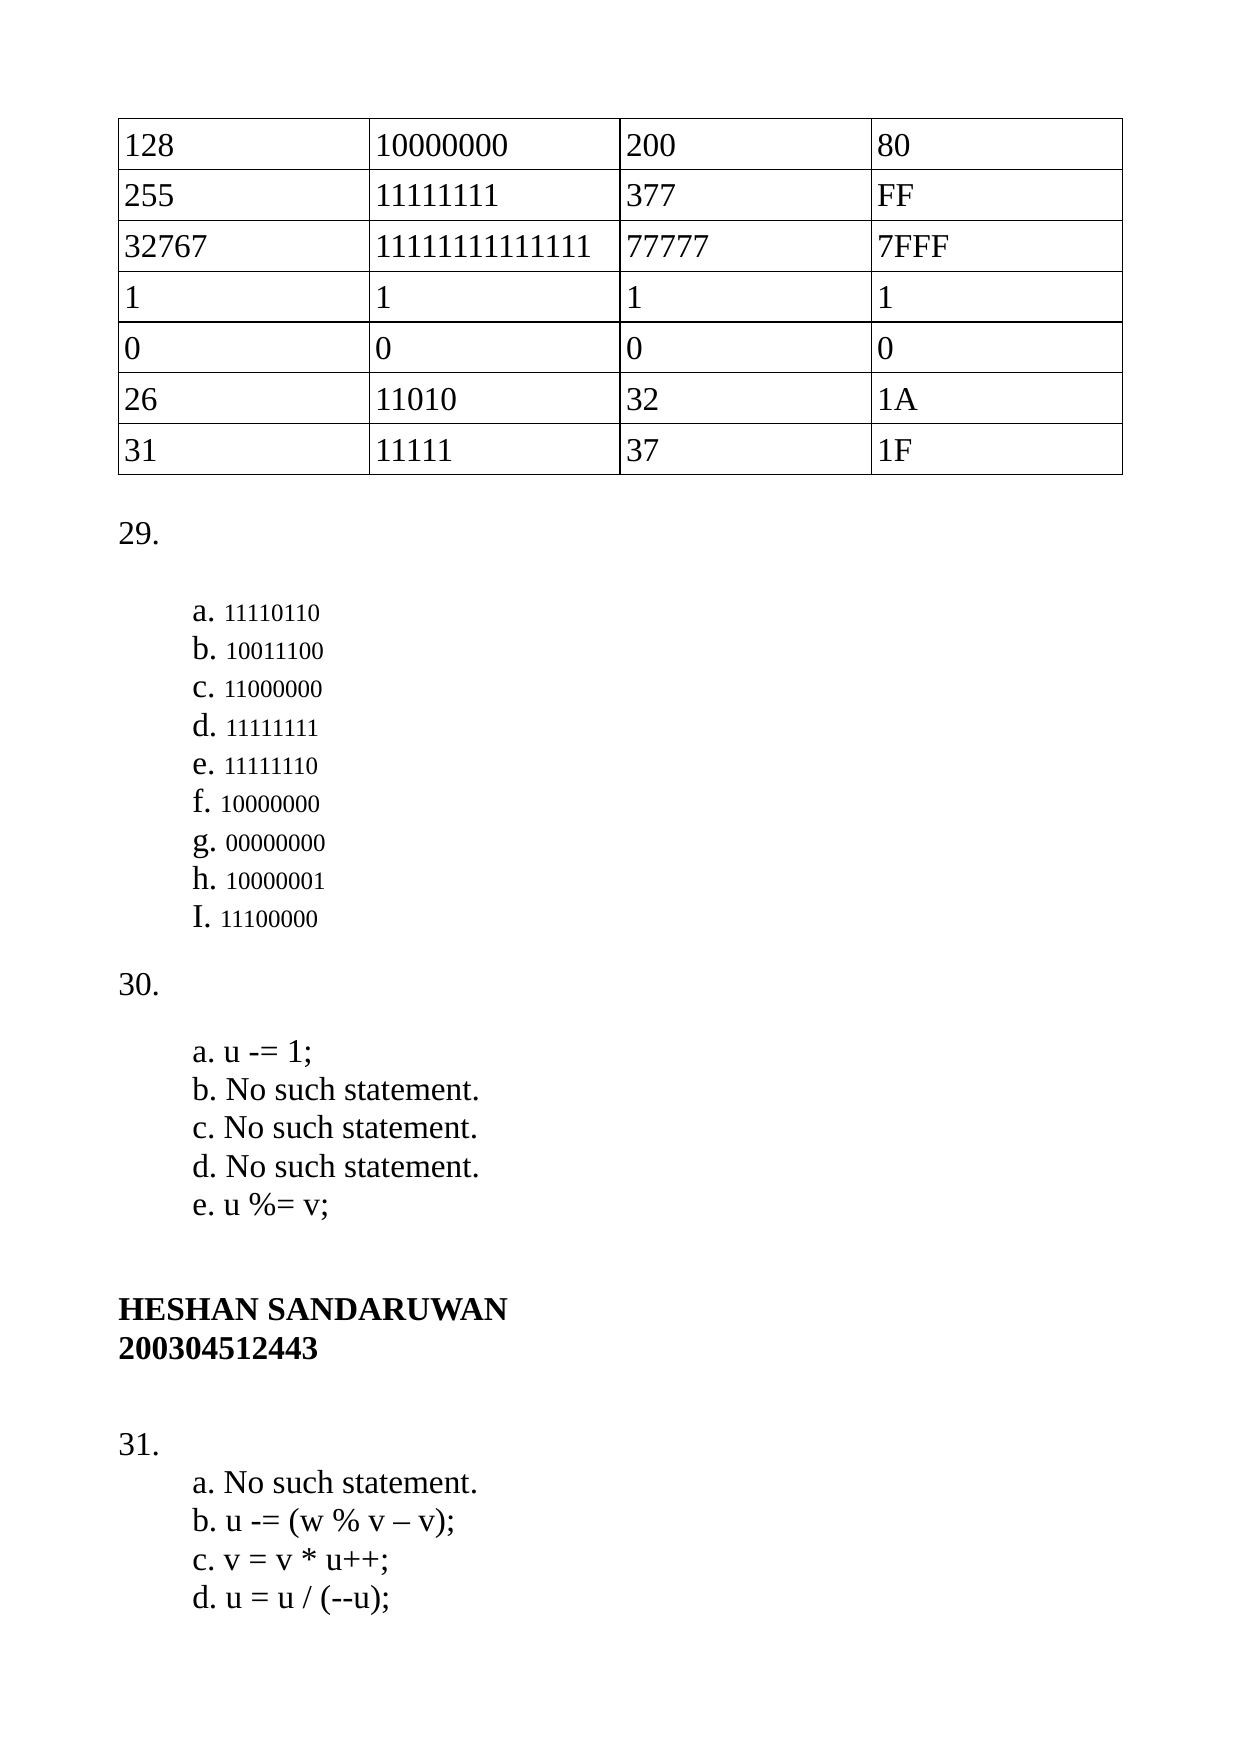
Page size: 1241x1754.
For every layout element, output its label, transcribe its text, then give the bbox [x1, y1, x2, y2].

table_cell 7FFF [872, 221, 1122, 271]
text h. 10000001 [118, 858, 1122, 897]
text f. 10000000 [118, 782, 1122, 820]
table_cell 1 [370, 272, 619, 321]
text 30. [118, 964, 1122, 1002]
table_cell 1F [872, 424, 1122, 474]
text I. 11100000 [118, 897, 1122, 935]
table_cell 26 [119, 373, 369, 423]
text g. 00000000 [118, 820, 1122, 858]
table_cell 0 [621, 323, 871, 372]
table_cell 0 [370, 323, 619, 372]
text d. u = u / (--u); [118, 1577, 1122, 1615]
table_cell 255 [119, 170, 369, 220]
text HESHAN SANDARUWAN [118, 1289, 1122, 1328]
text a. No such statement. [118, 1462, 1122, 1500]
table_cell 11010 [370, 373, 619, 423]
table_cell 11111111111111 [370, 221, 619, 271]
text d. 11111111 [118, 705, 1122, 743]
table_cell 0 [119, 323, 369, 372]
table_cell 37 [621, 424, 871, 474]
table_cell 1 [621, 272, 871, 321]
text c. v = v * u++; [118, 1539, 1122, 1577]
table_cell 1A [872, 373, 1122, 423]
table_cell 11111 [370, 424, 619, 474]
table_cell 128 [119, 119, 369, 169]
text a. u -= 1; [118, 1031, 1122, 1069]
text a. 11110110 [118, 590, 1122, 628]
table_cell 32767 [119, 221, 369, 271]
text b. 10011100 [118, 628, 1122, 667]
table_cell 32 [621, 373, 871, 423]
text b. No such statement. [118, 1069, 1122, 1107]
table_cell 31 [119, 424, 369, 474]
table_cell 377 [621, 170, 871, 220]
text d. No such statement. [118, 1146, 1122, 1184]
table_cell 0 [872, 323, 1122, 372]
table_cell 200 [621, 119, 871, 169]
text c. 11000000 [118, 667, 1122, 705]
text 31. [118, 1424, 1122, 1462]
table_cell 1 [872, 272, 1122, 321]
table_cell 1 [119, 272, 369, 321]
text c. No such statement. [118, 1107, 1122, 1146]
text e. u %= v; [118, 1184, 1122, 1222]
table_cell 80 [872, 119, 1122, 169]
table_cell 10000000 [370, 119, 619, 169]
text 200304512443 [118, 1328, 1122, 1366]
text 29. [118, 513, 1122, 552]
table_cell 11111111 [370, 170, 619, 220]
text e. 11111110 [118, 743, 1122, 782]
text b. u -= (w % v – v); [118, 1500, 1122, 1539]
table_cell FF [872, 170, 1122, 220]
table_cell 77777 [621, 221, 871, 271]
